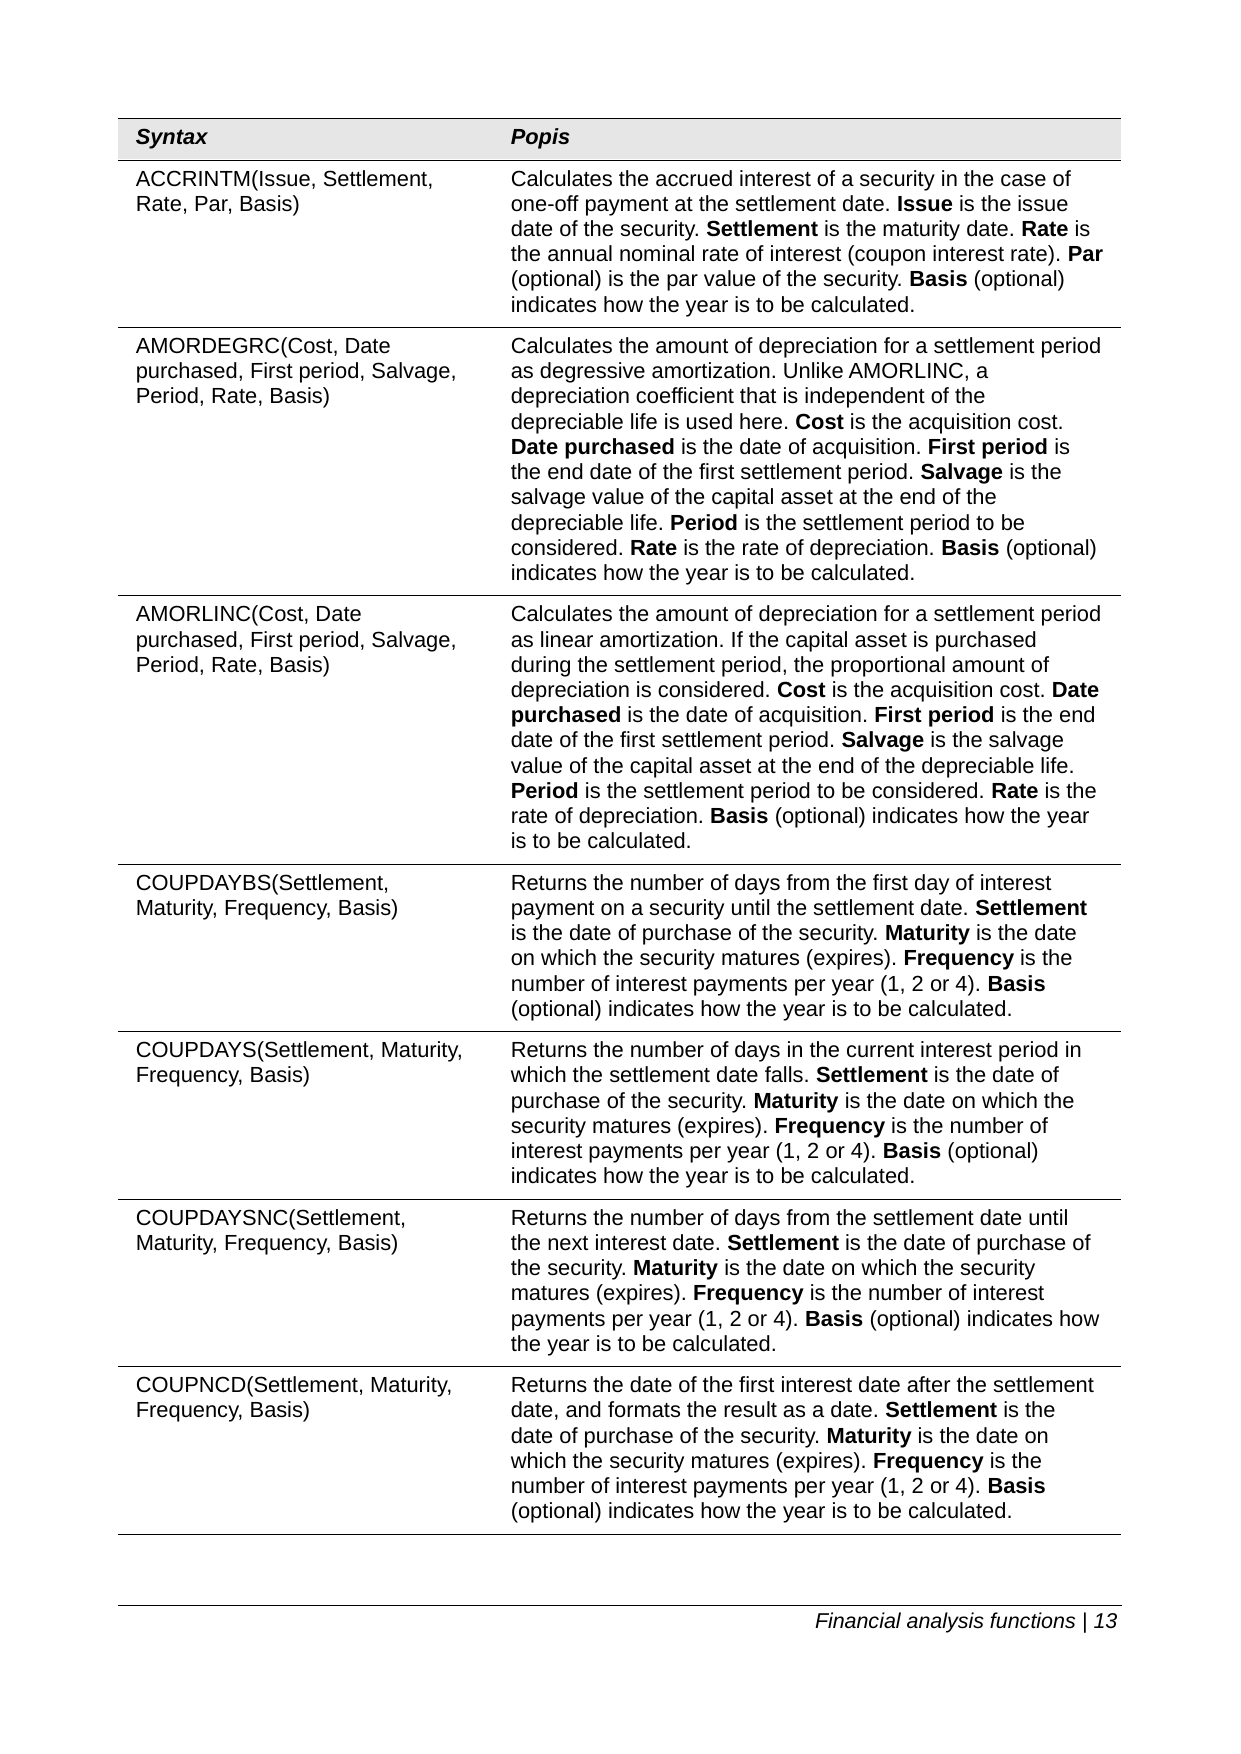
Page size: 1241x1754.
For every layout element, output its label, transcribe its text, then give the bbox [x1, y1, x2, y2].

table_cell Calculates the amount of depreciation for a settlement period as degressive amortization. Unlike AMORLINC, a depreciation coefficient that is independent of the depreciable life is used here. Cost is the acquisition cost. Date purchased is the date of acquisition. First period is the end date of the first settlement period. Salvage is the salvage value of the capital asset at the end of the depreciable life. Period is the settlement period to be considered. Rate is the rate of depreciation. Basis (optional) indicates how the year is to be calculated. [493, 328, 1121, 595]
table_cell Returns the number of days from the settlement date until the next interest date. Settlement is the date of purchase of the security. Maturity is the date on which the security matures (expires). Frequency is the number of interest payments per year (1, 2 or 4). Basis (optional) indicates how the year is to be calculated. [493, 1200, 1121, 1366]
table_cell COUPDAYS(Settlement, Maturity, Frequency, Basis) [118, 1032, 493, 1199]
table_cell COUPDAYBS(Settlement, Maturity, Frequency, Basis) [118, 865, 493, 1031]
table_header Syntax [118, 119, 493, 159]
table_cell COUPNCD(Settlement, Maturity, Frequency, Basis) [118, 1367, 493, 1534]
table_cell Calculates the accrued interest of a security in the case of one-off payment at the settlement date. Issue is the issue date of the security. Settlement is the maturity date. Rate is the annual nominal rate of interest (coupon interest rate). Par (optional) is the par value of the security. Basis (optional) indicates how the year is to be calculated. [493, 161, 1121, 327]
table_cell AMORLINC(Cost, Date purchased, First period, Salvage, Period, Rate, Basis) [118, 596, 493, 864]
table_cell AMORDEGRC(Cost, Date purchased, First period, Salvage, Period, Rate, Basis) [118, 328, 493, 595]
table_header Popis [493, 119, 1121, 159]
table_cell Returns the date of the first interest date after the settlement date, and formats the result as a date. Settlement is the date of purchase of the security. Maturity is the date on which the security matures (expires). Frequency is the number of interest payments per year (1, 2 or 4). Basis (optional) indicates how the year is to be calculated. [493, 1367, 1121, 1534]
table_cell Returns the number of days from the first day of interest payment on a security until the settlement date. Settlement is the date of purchase of the security. Maturity is the date on which the security matures (expires). Frequency is the number of interest payments per year (1, 2 or 4). Basis (optional) indicates how the year is to be calculated. [493, 865, 1121, 1031]
table_cell Calculates the amount of depreciation for a settlement period as linear amortization. If the capital asset is purchased during the settlement period, the proportional amount of depreciation is considered. Cost is the acquisition cost. Date purchased is the date of acquisition. First period is the end date of the first settlement period. Salvage is the salvage value of the capital asset at the end of the depreciable life. Period is the settlement period to be considered. Rate is the rate of depreciation. Basis (optional) indicates how the year is to be calculated. [493, 596, 1121, 864]
table_cell Returns the number of days in the current interest period in which the settlement date falls. Settlement is the date of purchase of the security. Maturity is the date on which the security matures (expires). Frequency is the number of interest payments per year (1, 2 or 4). Basis (optional) indicates how the year is to be calculated. [493, 1032, 1121, 1199]
table_cell ACCRINTM(Issue, Settlement, Rate, Par, Basis) [118, 161, 493, 327]
table_cell COUPDAYSNC(Settlement, Maturity, Frequency, Basis) [118, 1200, 493, 1366]
